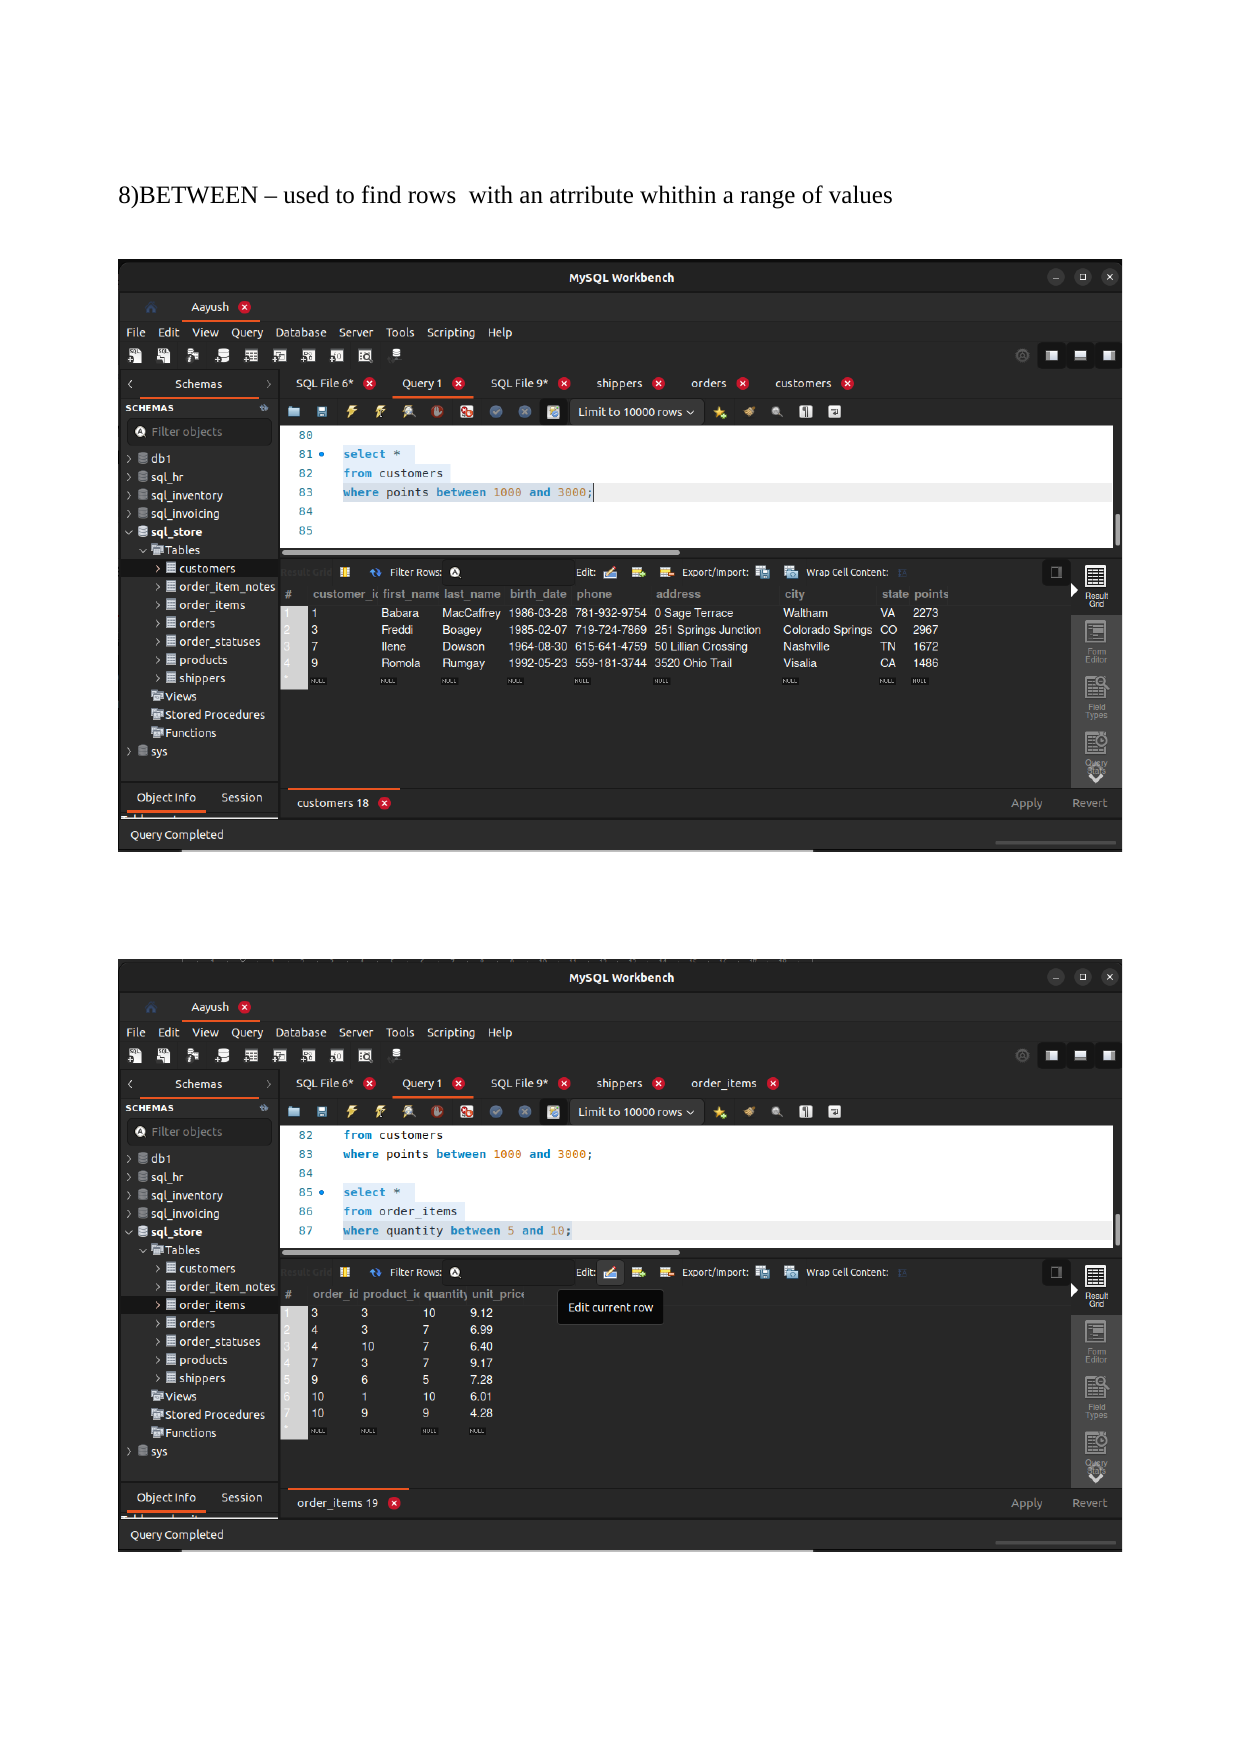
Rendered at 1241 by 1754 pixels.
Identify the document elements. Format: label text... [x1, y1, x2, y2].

text 8)BETWEEN – used to find rows with an atrribute whithin a range of values [118, 180, 1122, 209]
picture [118, 259, 1123, 852]
picture [118, 959, 1123, 1552]
